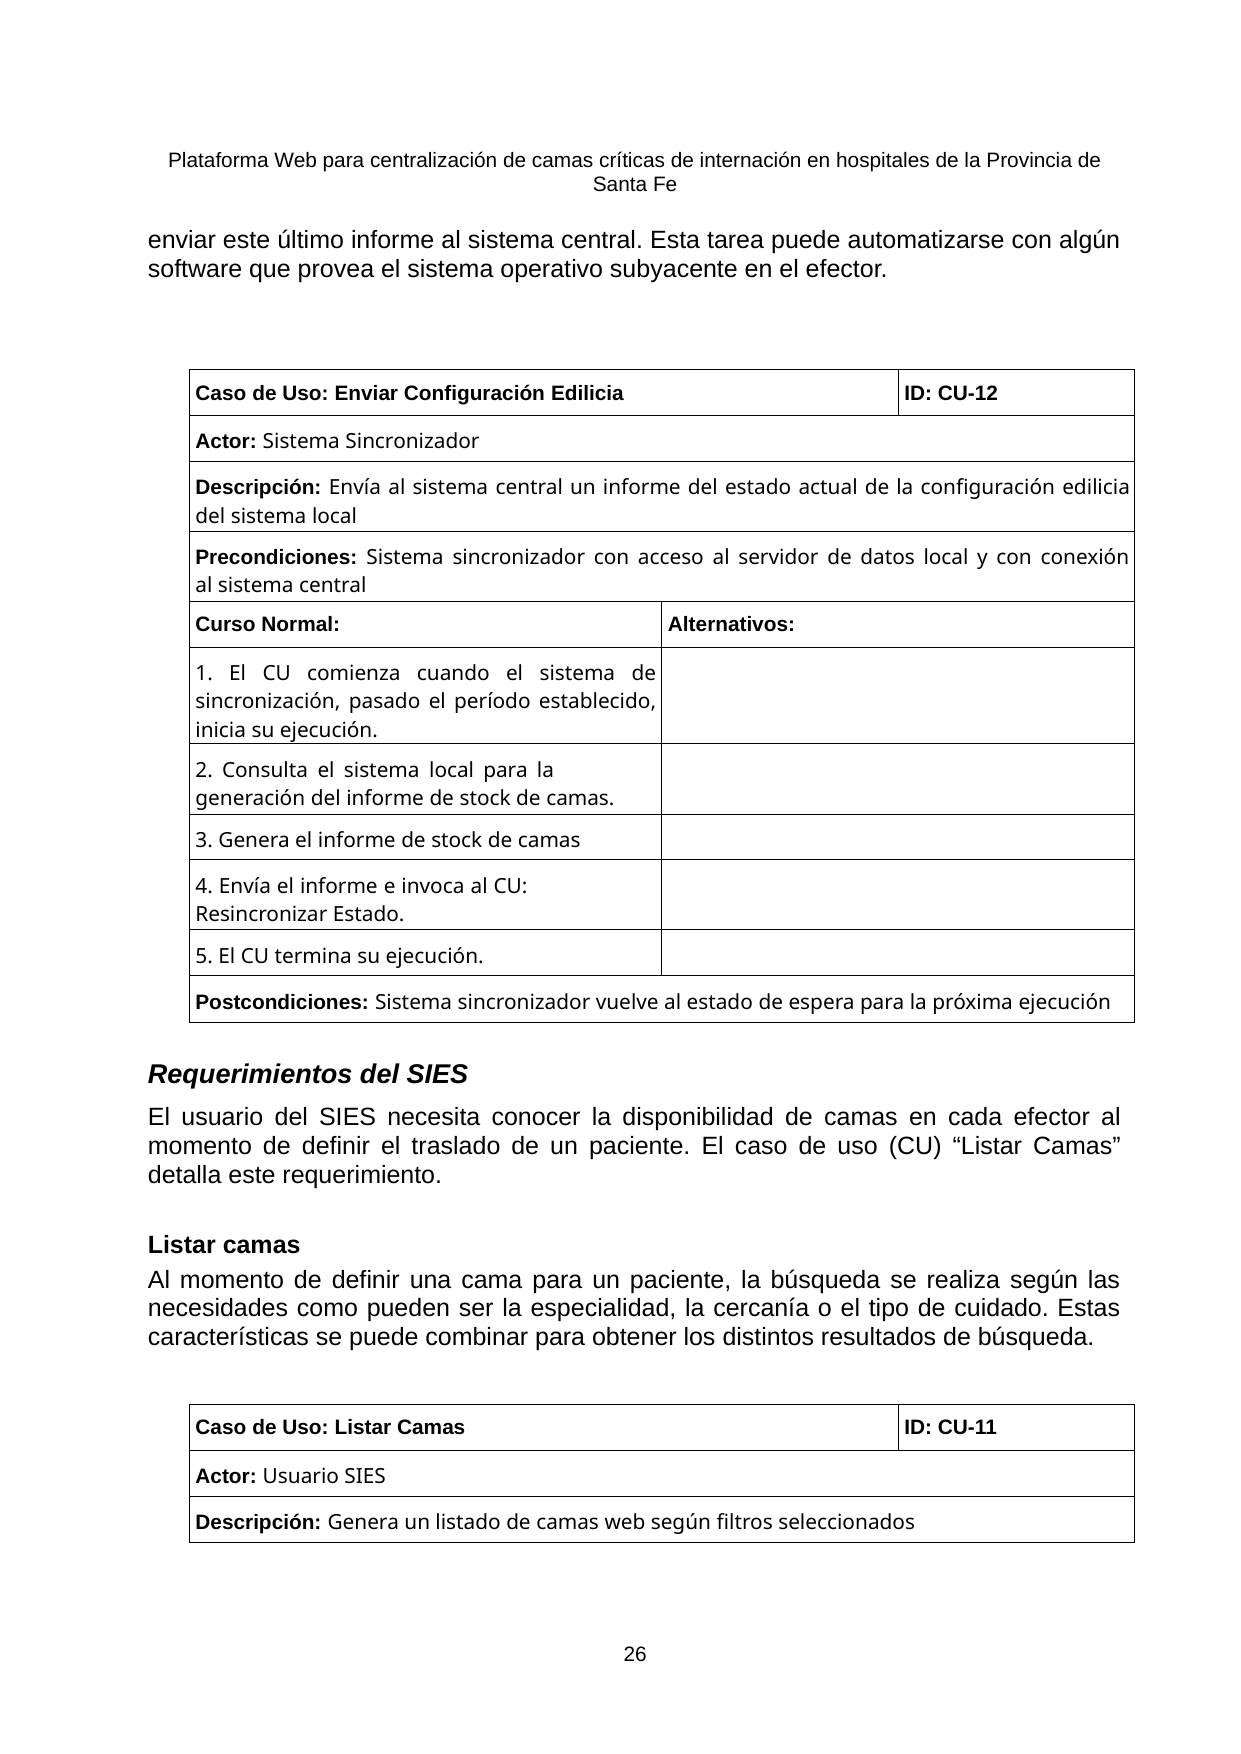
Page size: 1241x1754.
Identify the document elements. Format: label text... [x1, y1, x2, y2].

table_cell 1. El CU comienza cuando el sistema de sincronización, pasado el período establecido, inicia su ejecución. [190, 648, 661, 743]
table_cell Postcondiciones: Sistema sincronizador vuelve al estado de espera para la próxima ejecución [190, 976, 1134, 1021]
text Al momento de definir una cama para un paciente, la búsqueda se realiza según las necesidades como pueden ser la especialidad, la cercanía o el tipo de cuidado. Estas características se puede combinar para obtener los distintos resultados de búsqueda. [148, 1264, 1122, 1351]
table_cell [662, 648, 1134, 743]
table_cell [662, 815, 1134, 859]
table_cell [662, 860, 1134, 929]
table_header ID: CU-11 [899, 1405, 1134, 1449]
table_header Caso de Uso: Listar Camas [190, 1405, 898, 1449]
table_header Caso de Uso: Enviar Configuración Edilicia [190, 370, 898, 415]
table_cell 5. El CU termina su ejecución. [190, 930, 661, 975]
table_cell Curso Normal: [190, 602, 661, 647]
table_cell [662, 930, 1134, 975]
text El usuario del SIES necesita conocer la disponibilidad de camas en cada efector al momento de definir el traslado de un paciente. El caso de uso (CU) “Listar Camas” detalla este requerimiento. [148, 1102, 1122, 1188]
table_cell Descripción: Genera un listado de camas web según filtros seleccionados [190, 1497, 1134, 1542]
text enviar este último informe al sistema central. Esta tarea puede automatizarse con algún software que provea el sistema operativo subyacente en el efector. [148, 225, 1122, 282]
subtitle Listar camas [148, 1229, 1122, 1258]
table_cell [662, 744, 1134, 813]
table_cell Actor: Sistema Sincronizador [190, 416, 1134, 461]
table_cell Descripción: Envía al sistema central un informe del estado actual de la configuración edilicia del sistema local [190, 462, 1134, 531]
table_cell 2. Consulta el sistema local para la generación del informe de stock de camas. [190, 744, 661, 813]
table_cell 3. Genera el informe de stock de camas [190, 815, 661, 859]
table_cell 4. Envía el informe e invoca al CU: Resincronizar Estado. [190, 860, 661, 929]
table_cell Actor: Usuario SIES [190, 1451, 1134, 1496]
table_header ID: CU-12 [899, 370, 1134, 415]
subtitle Requerimientos del SIES [148, 1058, 1122, 1089]
table_cell Precondiciones: Sistema sincronizador con acceso al servidor de datos local y con conexión al sistema central [190, 532, 1134, 601]
table_cell Alternativos: [662, 602, 1134, 647]
